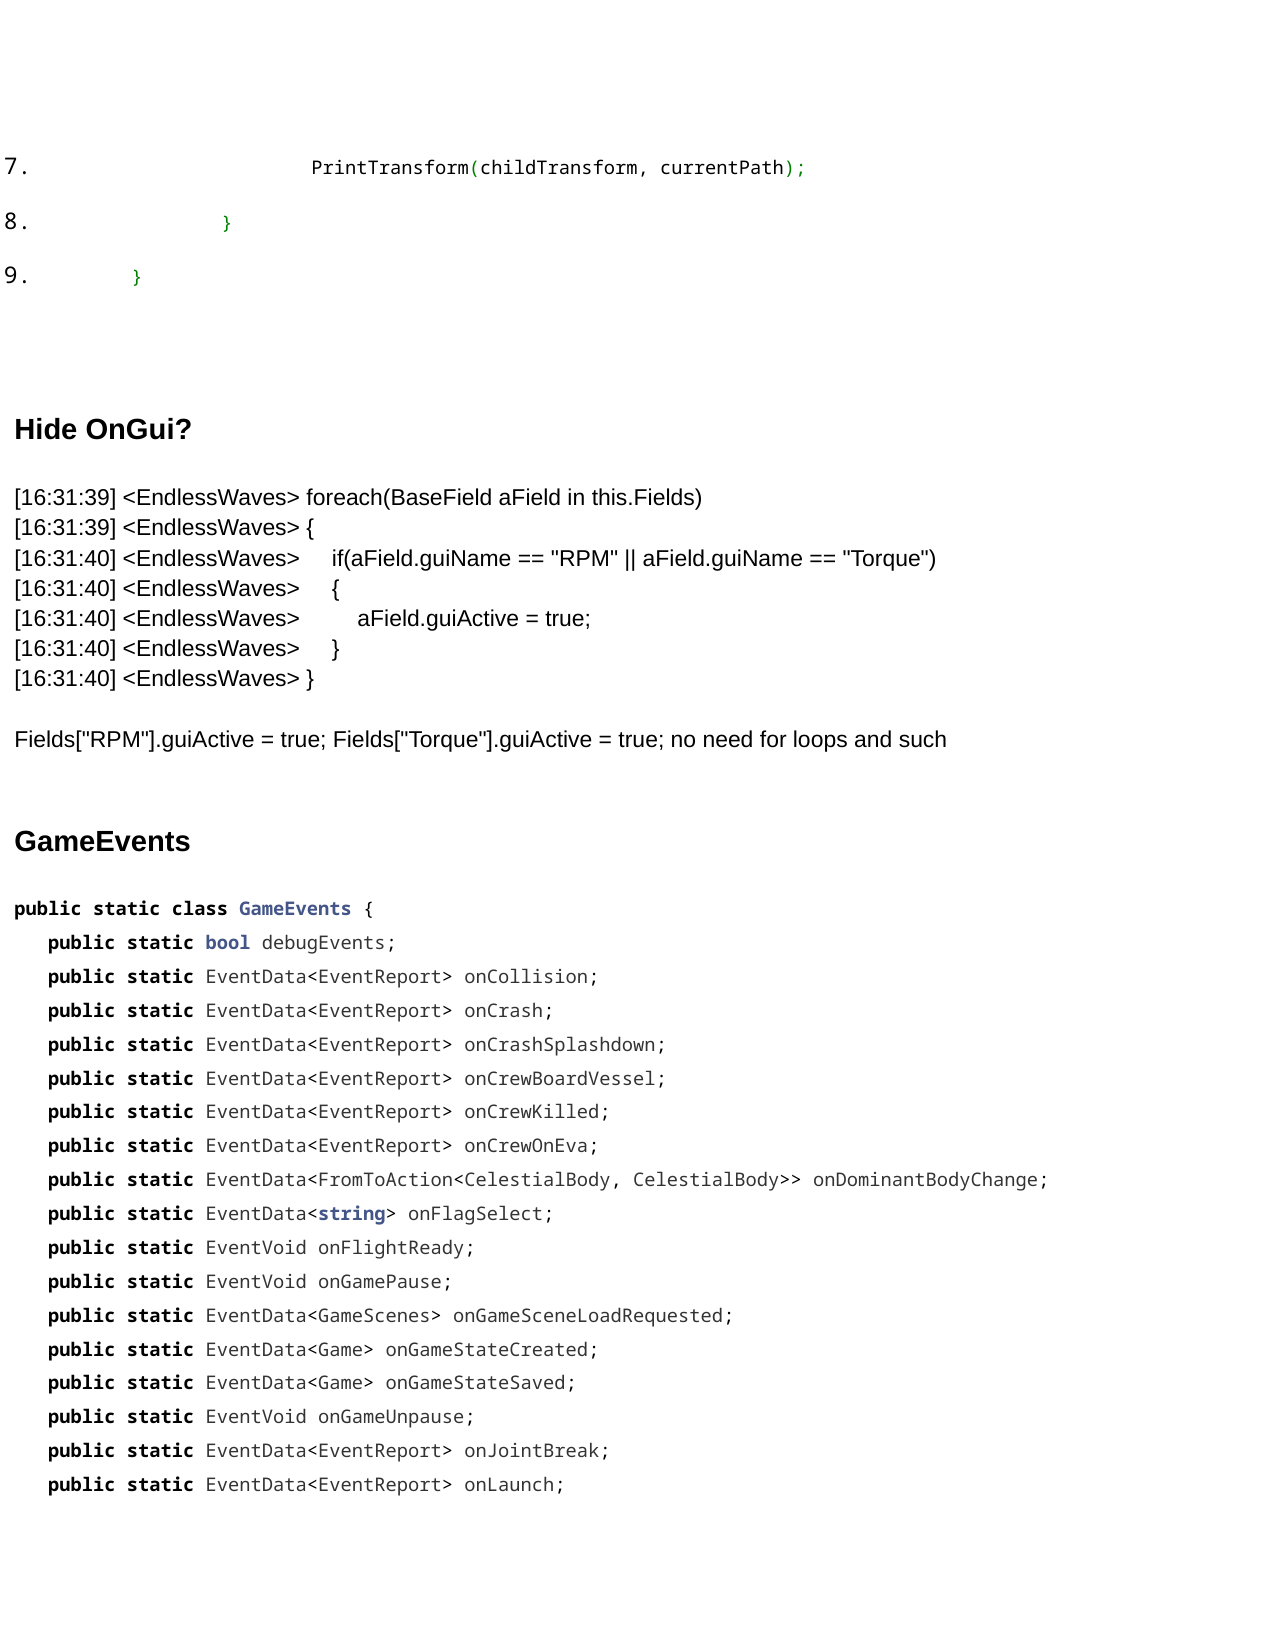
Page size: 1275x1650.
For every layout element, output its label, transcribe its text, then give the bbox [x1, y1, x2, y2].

list PrintTransform(childTransform, currentPath); [4, 150, 1270, 181]
text [16:31:40] <EndlessWaves> aField.guiActive = true; [14, 605, 1270, 631]
text public static EventData<GameScenes> onGameSceneLoadRequested; [14, 1302, 1270, 1327]
text [16:31:39] <EndlessWaves> foreach(BaseField aField in this.Fields) [14, 484, 1270, 510]
text public static EventData<EventReport> onLaunch; [14, 1471, 1270, 1497]
text public static EventData<EventReport> onCrewKilled; [14, 1099, 1270, 1124]
text public static EventData<EventReport> onCrewBoardVessel; [14, 1065, 1270, 1091]
text [16:31:39] <EndlessWaves> { [14, 514, 1270, 541]
subtitle GameEvents [14, 824, 1270, 857]
text public static EventData<FromToAction<CelestialBody, CelestialBody>> onDominantBodyChange; [14, 1167, 1270, 1192]
text public static EventVoid onGamePause; [14, 1268, 1270, 1294]
text public static EventData<Game> onGameStateSaved; [14, 1370, 1270, 1395]
text public static class GameEvents { [14, 896, 1270, 921]
text public static EventData<EventReport> onJointBreak; [14, 1437, 1270, 1463]
text [16:31:40] <EndlessWaves> } [14, 665, 1270, 692]
text public static EventData<string> onFlagSelect; [14, 1200, 1270, 1226]
text public static EventVoid onGameUnpause; [14, 1403, 1270, 1429]
subtitle Hide OnGui? [14, 412, 1270, 446]
text public static bool debugEvents; [14, 929, 1270, 955]
text public static EventData<EventReport> onCollision; [14, 963, 1270, 989]
text public static EventData<EventReport> onCrashSplashdown; [14, 1031, 1270, 1057]
list } [4, 259, 1270, 291]
text [16:31:40] <EndlessWaves> if(aField.guiName == "RPM" || aField.guiName == "Torque") [14, 544, 1270, 571]
text public static EventData<EventReport> onCrash; [14, 997, 1270, 1023]
text public static EventVoid onFlightReady; [14, 1234, 1270, 1260]
text public static EventData<Game> onGameStateCreated; [14, 1336, 1270, 1361]
text [16:31:40] <EndlessWaves> { [14, 575, 1270, 601]
list } [4, 205, 1270, 236]
text public static EventData<EventReport> onCrewOnEva; [14, 1133, 1270, 1158]
text [16:31:40] <EndlessWaves> } [14, 635, 1270, 661]
text Fields["RPM"].guiActive = true; Fields["Torque"].guiActive = true; no need for loops and such [14, 726, 1270, 752]
